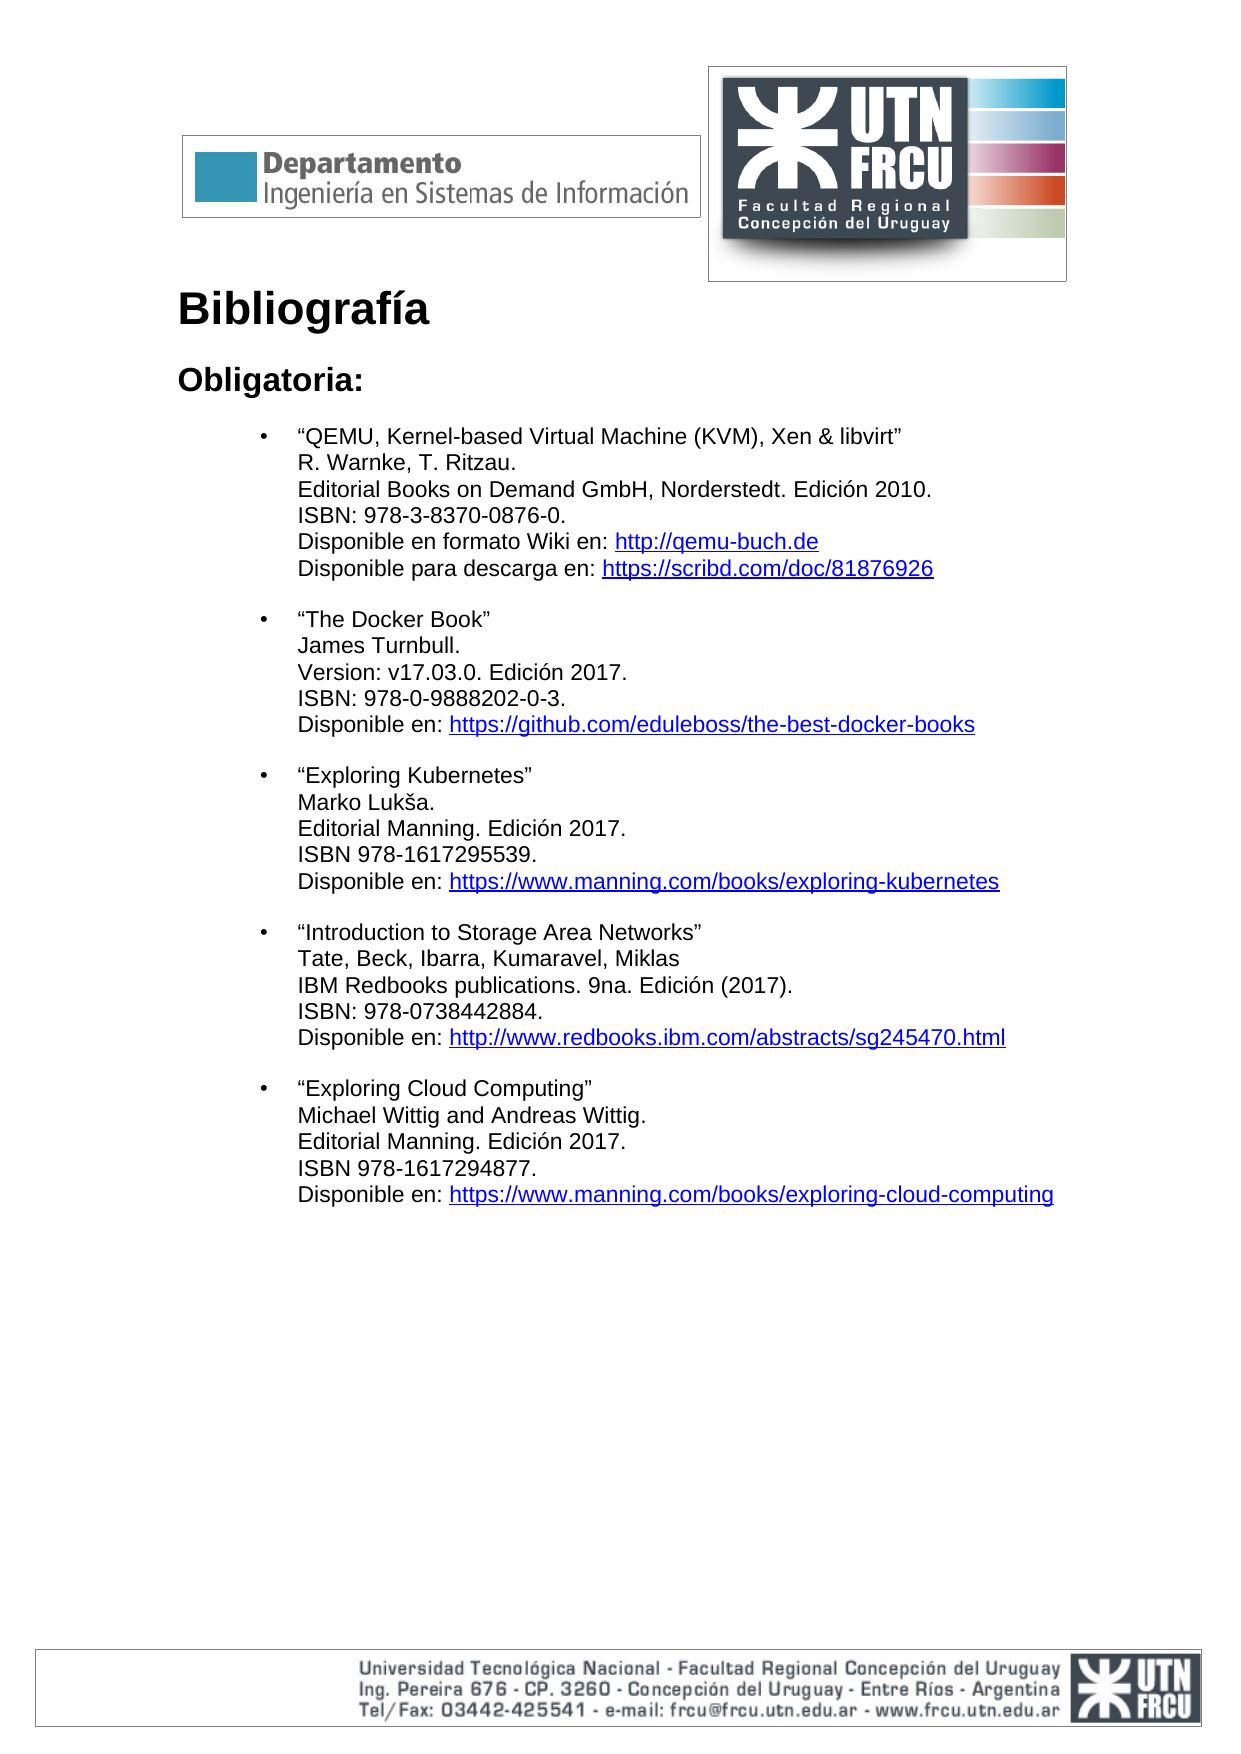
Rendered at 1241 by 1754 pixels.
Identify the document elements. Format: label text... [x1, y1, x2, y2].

list “Introduction to Storage Area Networks” Tate, Beck, Ibarra, Kumaravel, Miklas IBM Redbooks publications. 9na. Edición (2017). ISBN: 978-0738442884. Disponible en: http://www.redbooks.ibm.com/abstracts/sg245470.html [260, 919, 1063, 1051]
list “Exploring Kubernetes” Marko Lukša. Editorial Manning. Edición 2017. ISBN 978-1617295539. Disponible en: https://www.manning.com/books/exploring-kubernetes [260, 762, 1063, 894]
subtitle Obligatoria: [177, 359, 1063, 398]
list “The Docker Book” James Turnbull. Version: v17.03.0. Edición 2017. ISBN: 978-0-9888202-0-3. Disponible en: https://github.com/eduleboss/the-best-docker-books [260, 606, 1063, 737]
list “Exploring Cloud Computing” Michael Wittig and Andreas Wittig. Editorial Manning. Edición 2017. ISBN 978-1617294877. Disponible en: https://www.manning.com/books/exploring-cloud-computing [260, 1075, 1063, 1207]
picture [36, 1650, 1201, 1726]
list “QEMU, Kernel-based Virtual Machine (KVM), Xen & libvirt” R. Warnke, T. Ritzau. Editorial Books on Demand GmbH, Norderstedt. Edición 2010. ISBN: 978-3-8370-0876-0. Disponible en formato Wiki en: http://qemu-buch.de Disponible para descarga en: https://scribd.com/doc/81876926 [260, 423, 1063, 581]
picture [183, 136, 700, 217]
picture [709, 67, 1066, 281]
subtitle Bibliografía [177, 282, 1063, 334]
